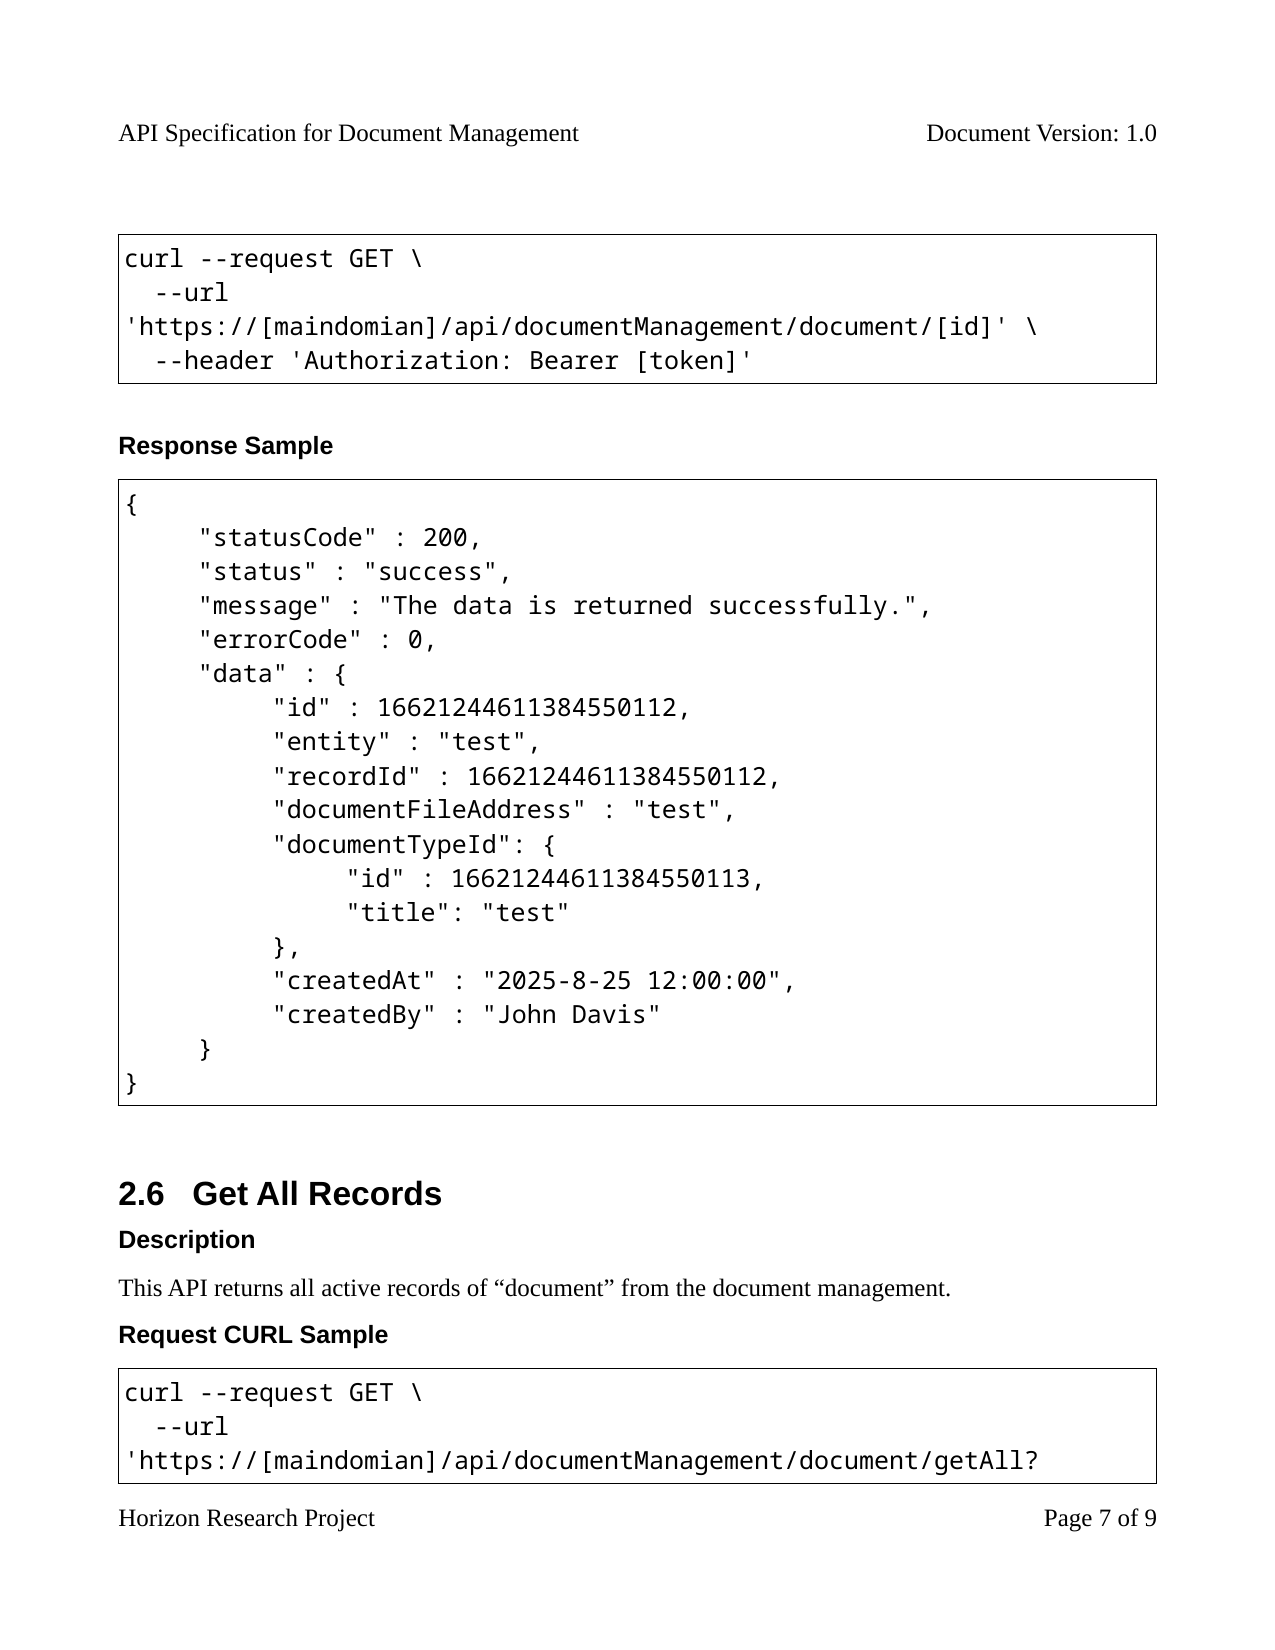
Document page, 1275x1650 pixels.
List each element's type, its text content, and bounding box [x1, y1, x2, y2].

text Description [118, 1225, 1157, 1254]
text Response Sample [118, 431, 1157, 460]
text This API returns all active records of “document” from the document management. [118, 1273, 1157, 1301]
subtitle Get All Records [118, 1174, 1157, 1213]
text Request CURL Sample [118, 1320, 1157, 1349]
table_header curl --request GET \ --url 'https://[maindomian]/api/documentManagement/document/getAll? [119, 1369, 1156, 1483]
table_header { "statusCode" : 200, "status" : "success", "message" : "The data is returned successfully.", "errorCode" : 0, "data" : { "id" : 16621244611384550112, "entity" : "test", "recordId" : 16621244611384550112, "documentFileAddress" : "test", "documentTypeId": { "id" : 16621244611384550113, "title": "test" }, "createdAt" : "2025-8-25 12:00:00", "createdBy" : "John Davis" } } [119, 480, 1156, 1104]
table_header curl --request GET \ --url 'https://[maindomian]/api/documentManagement/document/[id]' \ --header 'Authorization: Bearer [token]' [119, 235, 1156, 383]
